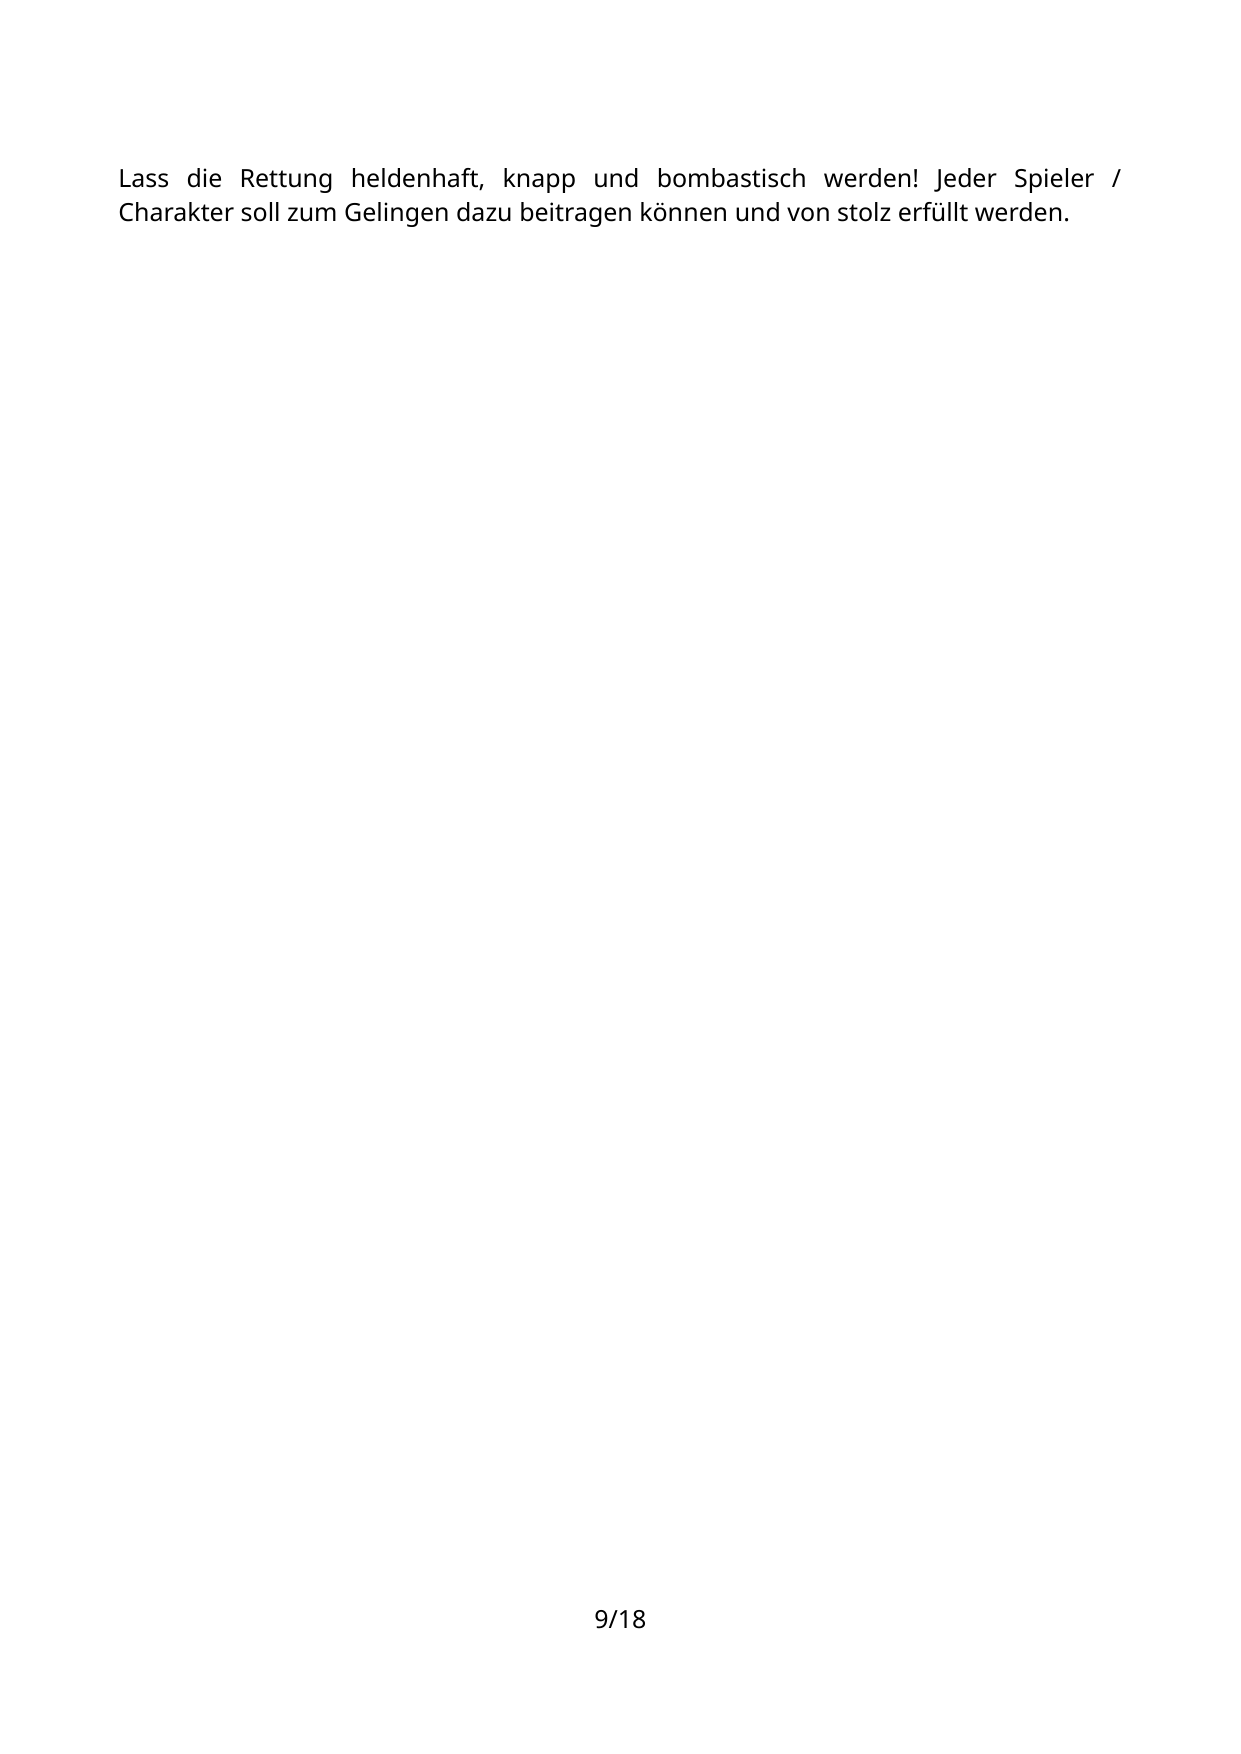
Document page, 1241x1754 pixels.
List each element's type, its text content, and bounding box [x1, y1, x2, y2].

text Lass die Rettung heldenhaft, knapp und bombastisch werden! Jeder Spieler / Charakter soll zum Gelingen dazu beitragen können und von stolz erfüllt werden. [118, 161, 1122, 229]
